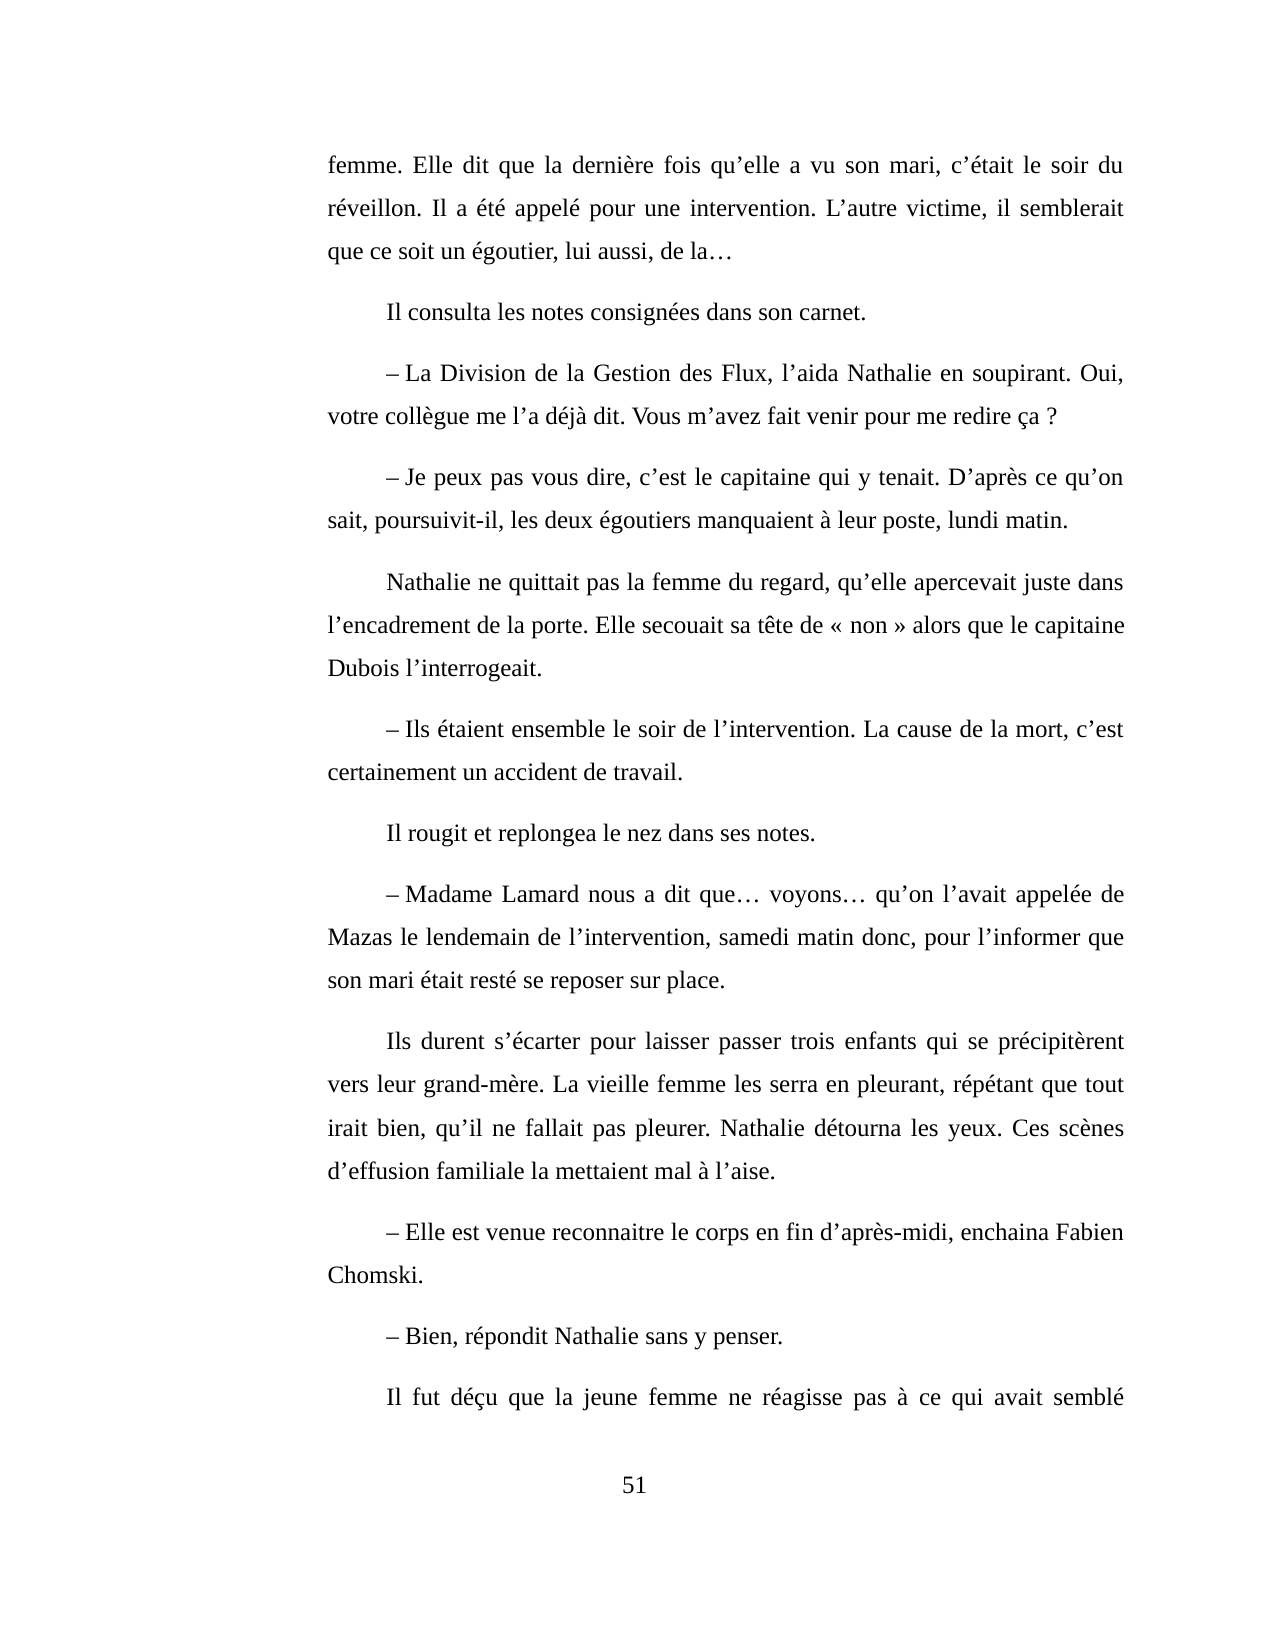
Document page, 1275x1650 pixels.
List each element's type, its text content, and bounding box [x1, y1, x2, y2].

text – Ils étaient ensemble le soir de l’intervention. La cause de la mort, c’est certainement un accident de travail. [327, 714, 1125, 786]
text Ils durent s’écarter pour laisser passer trois enfants qui se précipitèrent vers leur grand-mère. La vieille femme les serra en pleurant, répétant que tout irait bien, qu’il ne fallait pas pleurer. Nathalie détourna les yeux. Ces scènes d’effusion familiale la mettaient mal à l’aise. [327, 1026, 1125, 1184]
text – Bien, répondit Nathalie sans y penser. [327, 1321, 1125, 1350]
text – La Division de la Gestion des Flux, l’aida Nathalie en soupirant. Oui, votre collègue me l’a déjà dit. Vous m’avez fait venir pour me redire ça ? [327, 358, 1125, 430]
text Il rougit et replongea le nez dans ses notes. [327, 818, 1125, 847]
text Nathalie ne quittait pas la femme du regard, qu’elle apercevait juste dans l’encadrement de la porte. Elle secouait sa tête de « non » alors que le capitaine Dubois l’interrogeait. [327, 567, 1125, 682]
text – Elle est venue reconnaitre le corps en fin d’après-midi, enchaina Fabien Chomski. [327, 1217, 1125, 1289]
text femme. Elle dit que la dernière fois qu’elle a vu son mari, c’était le soir du réveillon. Il a été appelé pour une intervention. L’autre victime, il semblerait que ce soit un égoutier, lui aussi, de la… [327, 150, 1125, 265]
text Il consulta les notes consignées dans son carnet. [327, 297, 1125, 326]
text – Madame Lamard nous a dit que… voyons… qu’on l’avait appelée de Mazas le lendemain de l’intervention, samedi matin donc, pour l’informer que son mari était resté se reposer sur place. [327, 879, 1125, 994]
text Il fut déçu que la jeune femme ne réagisse pas à ce qui avait semblé [327, 1382, 1125, 1411]
text – Je peux pas vous dire, c’est le capitaine qui y tenait. D’après ce qu’on sait, poursuivit-il, les deux égoutiers manquaient à leur poste, lundi matin. [327, 462, 1125, 534]
